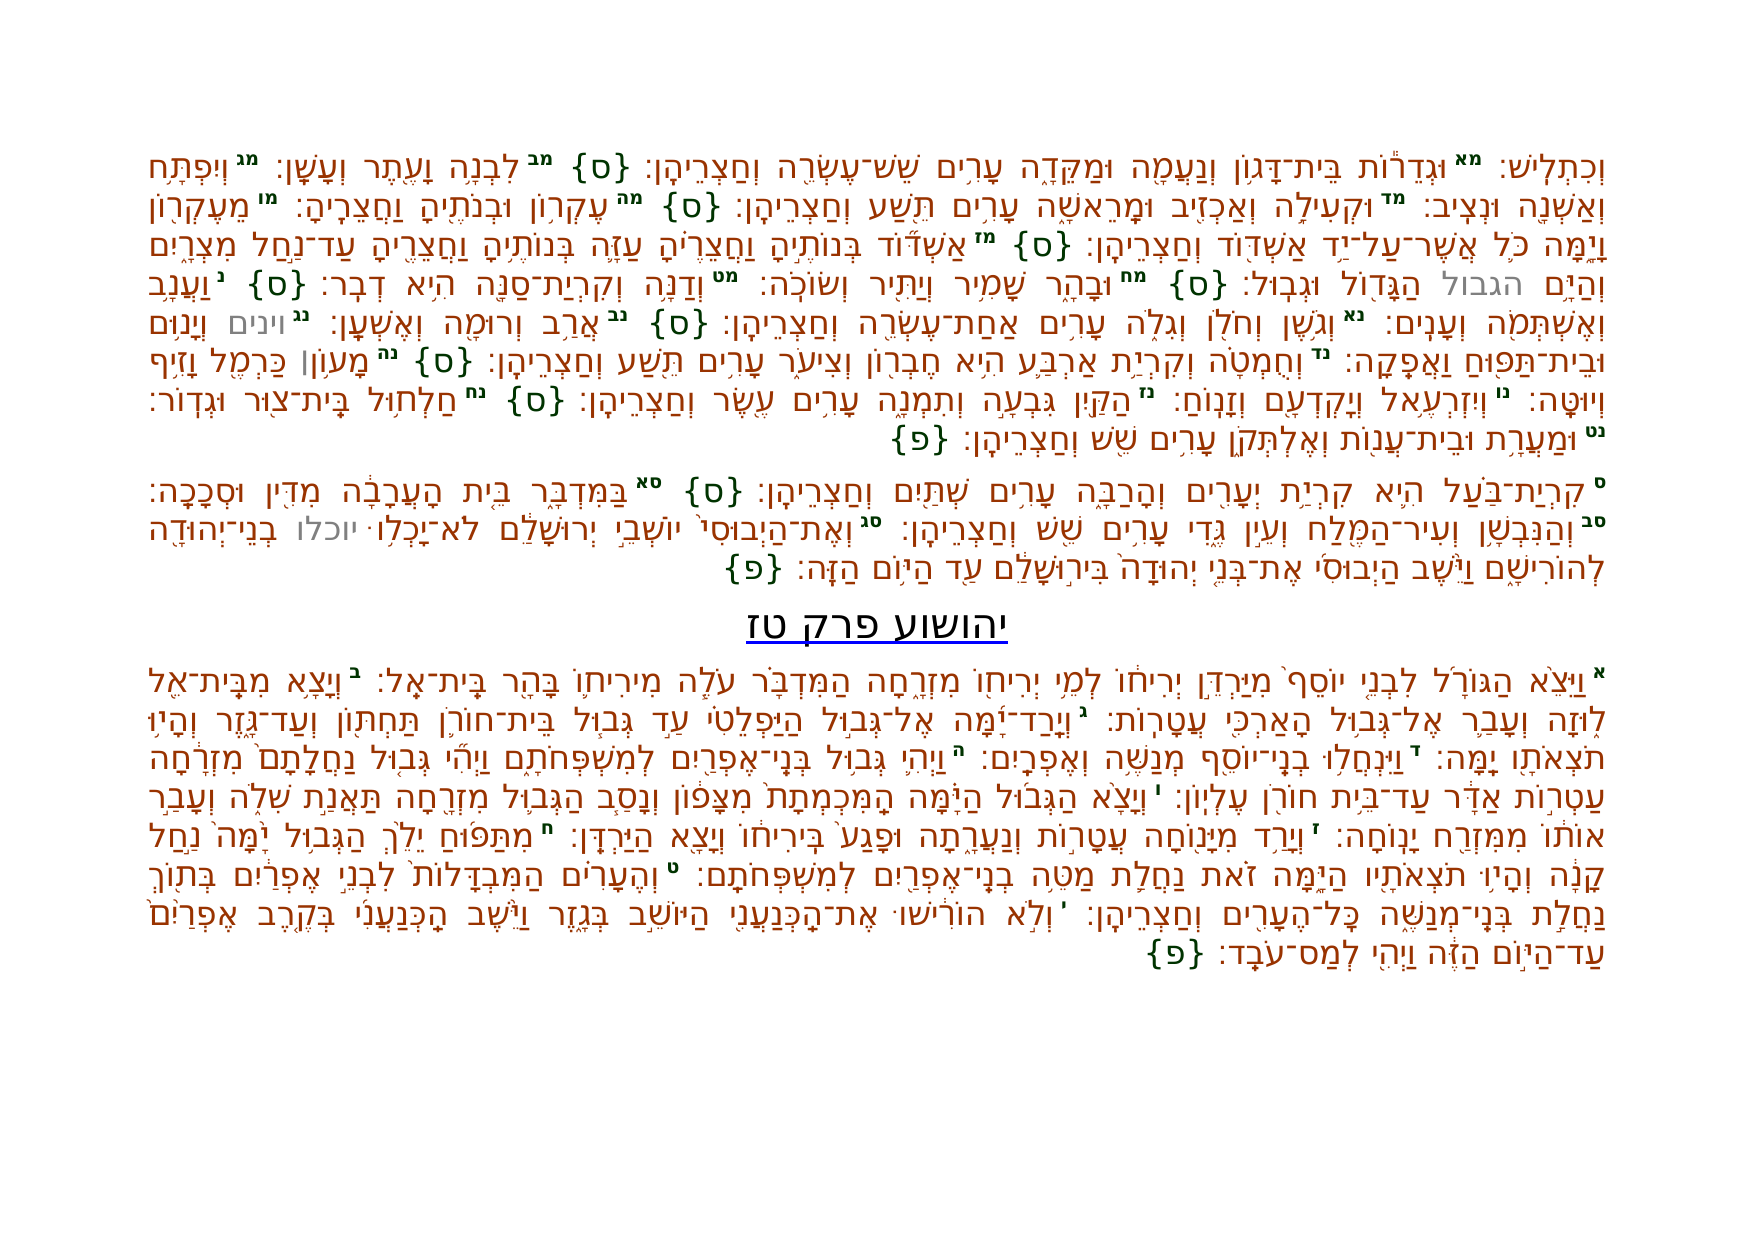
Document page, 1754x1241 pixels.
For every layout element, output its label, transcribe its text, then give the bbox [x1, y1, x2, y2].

text ס קִרְיַת־בַּ֗עַל הִ֛יא קִרְיַ֥ת יְעָרִ֖ים וְהָרַבָּ֑ה עָרִ֥ים שְׁתַּ֖יִם וְחַצְרֵיהֶֽן׃ {ס} סא בַּמִּדְבָּ֑ר בֵּ֚ית הָעֲרָבָ֔ה מִדִּ֖ין וּסְכָכָֽה׃ סב וְהַנִּבְשָׁ֥ן וְעִיר־הַמֶּ֖לַח וְעֵ֣ין גֶּ֑דִי עָרִ֥ים שֵׁ֖שׁ וְחַצְרֵיהֶֽן׃ סג וְאֶת־הַיְבוּסִי֙ יוֹשְׁבֵ֣י יְרוּשָׁלַ֔͏ִם לֹא־יָכְל֥וּ יוכלו בְנֵי־יְהוּדָ֖ה לְהוֹרִישָׁ֑ם וַיֵּ֨שֶׁב הַיְבוּסִ֜י אֶת־בְּנֵ֤י יְהוּדָה֙ בִּיר֣וּשָׁלַ֔͏ִם עַ֖ד הַיּ֥וֹם הַזֶּֽה׃ {פ} [148, 471, 1606, 588]
text וְכִתְלִֽישׁ׃ מא וּגְדֵר֕וֹת בֵּית־דָּג֥וֹן וְנַעֲמָ֖ה וּמַקֵּדָ֑ה עָרִ֥ים שֵׁשׁ־עֶשְׂרֵ֖ה וְחַצְרֵיהֶֽן׃ {ס} מב לִבְנָ֥ה וָעֶ֖תֶר וְעָשָֽׁן׃ מג וְיִפְתָּ֥ח וְאַשְׁנָ֖ה וּנְצִֽיב׃ מד וּקְעִילָ֥ה וְאַכְזִ֖יב וּמָֽרֵאשָׁ֑ה עָרִ֥ים תֵּ֖שַׁע וְחַצְרֵיהֶֽן׃ {ס} מה עֶקְר֥וֹן וּבְנֹתֶ֖יהָ וַחֲצֵרֶֽיהָ׃ מו מֵעֶקְר֖וֹן וָיָ֑מָּה כֹּ֛ל אֲשֶׁר־עַל־יַ֥ד אַשְׁדּ֖וֹד וְחַצְרֵיהֶֽן׃ {ס} מז אַשְׁדּ֞וֹד בְּנוֹתֶ֣יהָ וַחֲצֵרֶ֗יהָ עַזָּ֛ה בְּנוֹתֶ֥יהָ וַחֲצֵרֶ֖יהָ עַד־נַ֣חַל מִצְרָ֑יִם וְהַיָּ֥ם הגבול הַגָּד֖וֹל וּגְבֽוּל׃ {ס} מח וּבָהָ֑ר שָׁמִ֥יר וְיַתִּ֖יר וְשׂוֹכֹֽה׃ מט וְדַנָּ֥ה וְקִרְיַת־סַנָּ֖ה הִ֥יא דְבִֽר׃ {ס} נ וַעֲנָ֥ב וְאֶשְׁתְּמֹ֖ה וְעָנִֽים׃ נא וְגֹ֥שֶׁן וְחֹלֹ֖ן וְגִלֹ֑ה עָרִ֥ים אַחַת־עֶשְׂרֵ֖ה וְחַצְרֵיהֶֽן׃ {ס} נב אֲרַ֥ב וְרוּמָ֖ה וְאֶשְׁעָֽן׃ נג וינים וְיָנ֥וּם וּבֵית־תַּפּ֖וּחַ וַאֲפֵֽקָה׃ נד וְחֻמְטָ֗ה וְקִרְיַ֥ת אַרְבַּ֛ע הִ֥יא חֶבְר֖וֹן וְצִיעֹ֑ר עָרִ֥ים תֵּ֖שַׁע וְחַצְרֵיהֶֽן׃ {ס} נה מָע֥וֹן׀ כַּרְמֶ֖ל וָזִ֥יף וְיוּטָּֽה׃ נו וְיִזְרְעֶ֥אל וְיׇקְדְעָ֖ם וְזָנֽוֹחַ׃ נז הַקַּ֖יִן גִּבְעָ֣ה וְתִמְנָ֑ה עָרִ֥ים עֶ֖שֶׂר וְחַצְרֵיהֶֽן׃ {ס} נח חַלְח֥וּל בֵּֽית־צ֖וּר וּגְדֽוֹר׃ נט וּמַעֲרָ֥ת וּבֵית־עֲנ֖וֹת וְאֶלְתְּקֹ֑ן עָרִ֥ים שֵׁ֖שׁ וְחַצְרֵיהֶֽן׃ {פ} [148, 148, 1606, 458]
text א וַיֵּצֵ֨א הַגּוֹרָ֜ל לִבְנֵ֤י יוֹסֵף֙ מִיַּרְדֵּ֣ן יְרִיח֔וֹ לְמֵ֥י יְרִיח֖וֹ מִזְרָ֑חָה הַמִּדְבָּ֗ר עֹלֶ֧ה מִירִיח֛וֹ בָּהָ֖ר בֵּֽית־אֵֽל׃ ב וְיָצָ֥א מִבֵּֽית־אֵ֖ל ל֑וּזָה וְעָבַ֛ר אֶל־גְּב֥וּל הָאַרְכִּ֖י עֲטָרֽוֹת׃ ג וְיָֽרַד־יָ֜מָּה אֶל־גְּב֣וּל הַיַּפְלֵטִ֗י עַ֣ד גְּב֧וּל בֵּית־חוֹרֹ֛ן תַּחְתּ֖וֹן וְעַד־גָּ֑זֶר וְהָי֥וּ תֹצְאֹתָ֖ו יָֽמָּה׃ ד וַיִּנְחֲל֥וּ בְנֵֽי־יוֹסֵ֖ף מְנַשֶּׁ֥ה וְאֶפְרָֽיִם׃ ה וַיְהִ֛י גְּב֥וּל בְּנֵֽי־אֶפְרַ֖יִם לְמִשְׁפְּחֹתָ֑ם וַיְהִ֞י גְּב֤וּל נַחֲלָתָם֙ מִזְרָ֔חָה עַטְר֣וֹת אַדָּ֔ר עַד־בֵּ֥ית חוֹרֹ֖ן עֶלְיֽוֹן׃ ו וְיָצָ֨א הַגְּב֜וּל הַיָּ֗מָּה הַֽמִּכְמְתָת֙ מִצָּפ֔וֹן וְנָסַ֧ב הַגְּב֛וּל מִזְרָ֖חָה תַּאֲנַ֣ת שִׁלֹ֑ה וְעָבַ֣ר אוֹת֔וֹ מִמִּזְרַ֖ח יָנֽוֹחָה׃ ז וְיָרַ֥ד מִיָּנ֖וֹחָה עֲטָר֣וֹת וְנַעֲרָ֑תָה וּפָגַע֙ בִּֽירִיח֔וֹ וְיָצָ֖א הַיַּרְדֵּֽן׃ ח מִתַּפּ֜וּחַ יֵלֵ֨ךְ הַגְּב֥וּל יָ֙מָּה֙ נַ֣חַל קָנָ֔ה וְהָי֥וּ תֹצְאֹתָ֖יו הַיָּ֑מָּה זֹ֗את נַחֲלַ֛ת מַטֵּ֥ה בְנֵֽי־אֶפְרַ֖יִם לְמִשְׁפְּחֹתָֽם׃ ט וְהֶעָרִ֗ים הַמִּבְדָּלוֹת֙ לִבְנֵ֣י אֶפְרַ֔יִם בְּת֖וֹךְ נַחֲלַ֣ת בְּנֵֽי־מְנַשֶּׁ֑ה כׇּל־הֶעָרִ֖ים וְחַצְרֵיהֶֽן׃ י וְלֹ֣א הוֹרִ֔ישׁוּ אֶת־הַֽכְּנַעֲנִ֖י הַיּוֹשֵׁ֣ב בְּגָ֑זֶר וַיֵּ֨שֶׁב הַֽכְּנַעֲנִ֜י בְּקֶ֤רֶב אֶפְרַ֙יִם֙ עַד־הַיּ֣וֹם הַזֶּ֔ה וַיְהִ֖י לְמַס־עֹבֵֽד׃ {פ} [148, 661, 1606, 972]
text יהושוע פרק טז [148, 600, 1606, 649]
